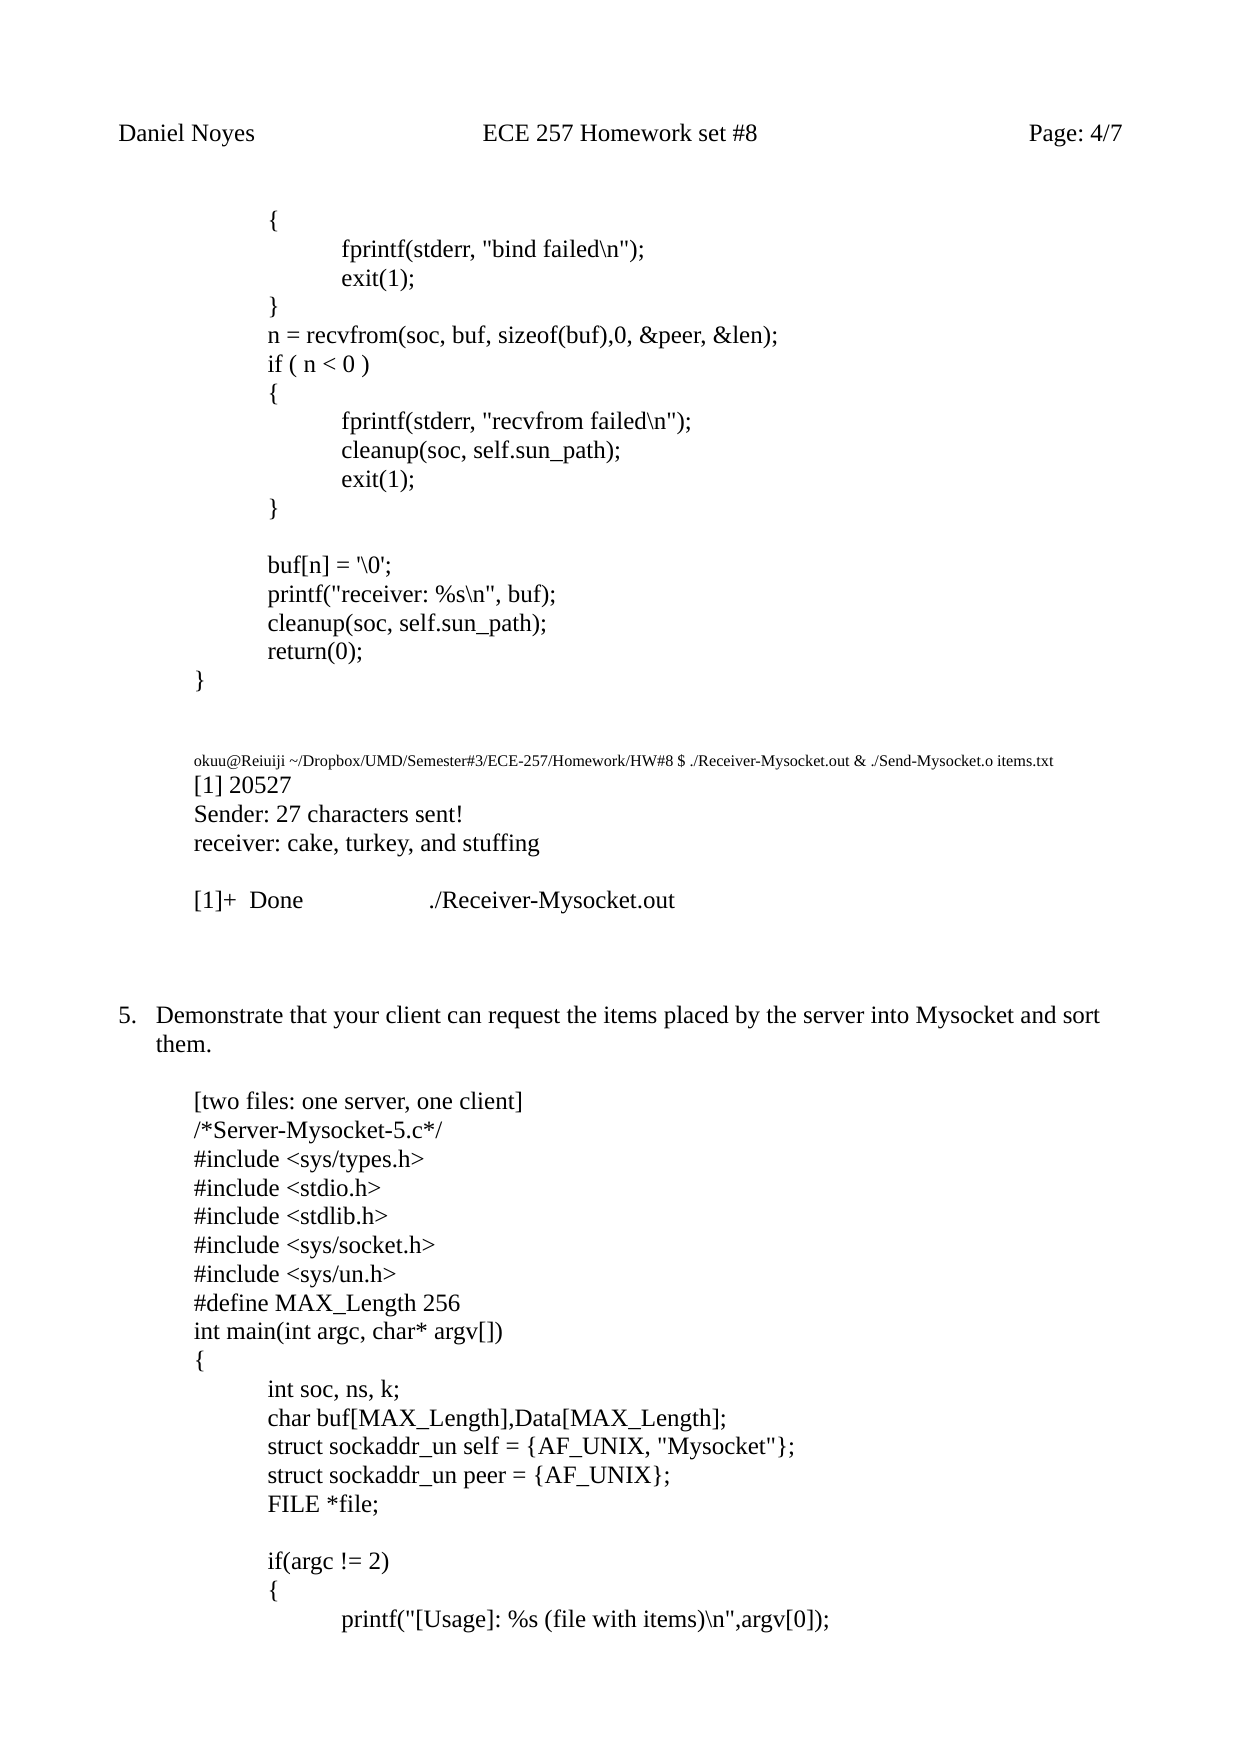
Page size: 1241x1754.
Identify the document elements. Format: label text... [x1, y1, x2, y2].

text FILE *file; [193, 1489, 1065, 1518]
text } [193, 665, 1065, 694]
text int main(int argc, char* argv[]) [193, 1316, 1065, 1345]
text [1]+ Done ./Receiver-Mysocket.out [193, 885, 1065, 914]
text if ( n < 0 ) [193, 349, 1065, 378]
text Sender: 27 characters sent! [193, 799, 1065, 828]
text [1] 20527 [193, 770, 1065, 799]
text { [193, 1345, 1065, 1374]
text return(0); [193, 636, 1065, 665]
list Demonstrate that your client can request the items placed by the server into Mysocket and sort them. [118, 1000, 1122, 1058]
text printf("receiver: %s\n", buf); [193, 579, 1065, 608]
text buf[n] = '\0'; [193, 550, 1065, 579]
text #include <sys/un.h> [193, 1259, 1065, 1288]
text { [193, 378, 1065, 406]
text fprintf(stderr, "recvfrom failed\n"); [193, 406, 1065, 435]
text { [193, 205, 1065, 234]
text #include <sys/types.h> [193, 1144, 1065, 1173]
text exit(1); [193, 464, 1065, 493]
text if(argc != 2) [193, 1546, 1065, 1575]
text receiver: cake, turkey, and stuffing [193, 828, 1065, 856]
text exit(1); [193, 263, 1065, 291]
text cleanup(soc, self.sun_path); [193, 435, 1065, 464]
text okuu@Reiuiji ~/Dropbox/UMD/Semester#3/ECE-257/Homework/HW#8 $ ./Receiver-Mysocket.out & ./Send-Mysocket.o items.txt [193, 751, 1065, 770]
text cleanup(soc, self.sun_path); [193, 608, 1065, 636]
text [two files: one server, one client] [193, 1086, 1065, 1115]
text char buf[MAX_Length],Data[MAX_Length]; [193, 1403, 1065, 1431]
text /*Server-Mysocket-5.c*/ [193, 1115, 1065, 1144]
text } [193, 291, 1065, 320]
text #include <stdlib.h> [193, 1201, 1065, 1230]
text struct sockaddr_un peer = {AF_UNIX}; [193, 1460, 1065, 1489]
text #include <sys/socket.h> [193, 1230, 1065, 1259]
text } [193, 493, 1065, 521]
text #include <stdio.h> [193, 1173, 1065, 1201]
text fprintf(stderr, "bind failed\n"); [193, 234, 1065, 263]
text printf("[Usage]: %s (file with items)\n",argv[0]); [193, 1604, 1065, 1633]
text { [193, 1575, 1065, 1604]
text #define MAX_Length 256 [193, 1288, 1065, 1316]
text n = recvfrom(soc, buf, sizeof(buf),0, &peer, &len); [193, 320, 1065, 349]
text int soc, ns, k; [193, 1374, 1065, 1403]
text struct sockaddr_un self = {AF_UNIX, "Mysocket"}; [193, 1431, 1065, 1460]
